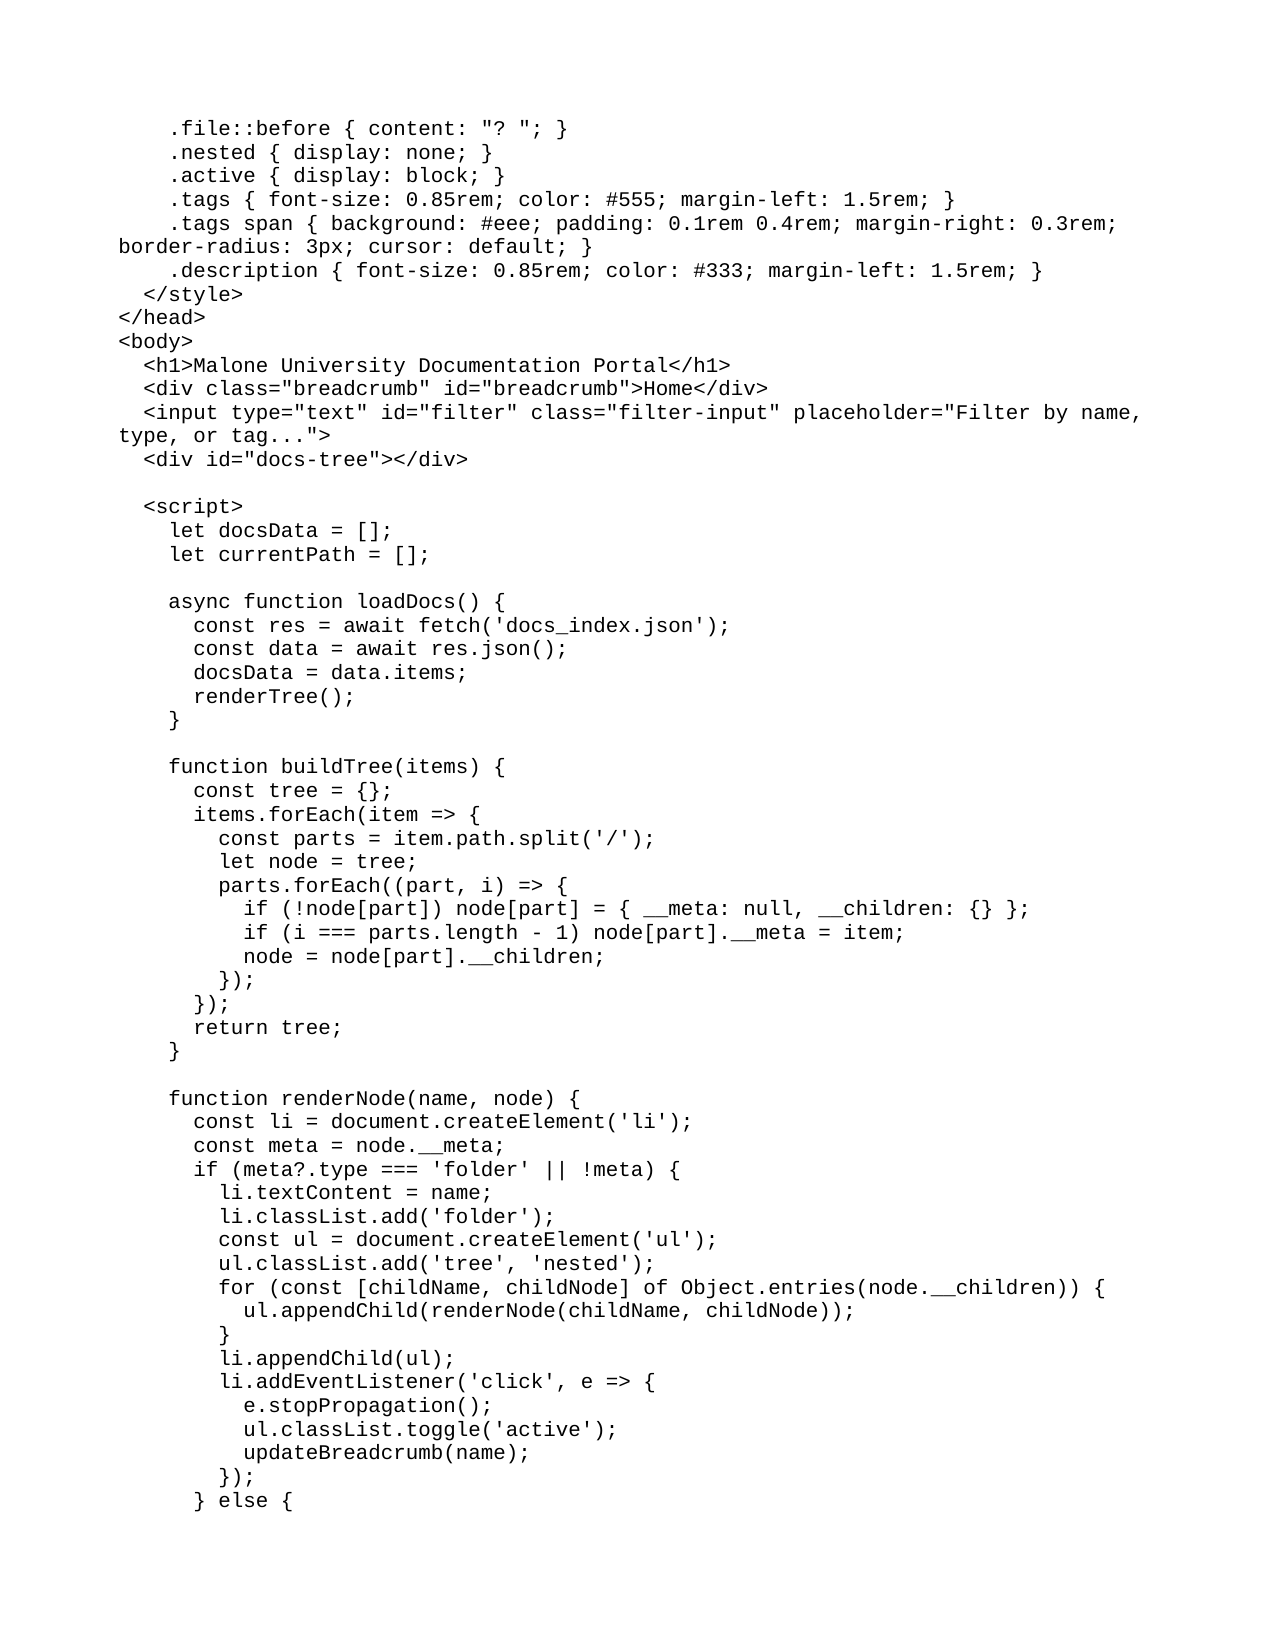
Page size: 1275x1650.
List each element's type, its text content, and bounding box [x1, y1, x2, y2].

text </style> [118, 284, 1157, 307]
text docsData = data.items; [118, 662, 1157, 686]
text li.textContent = name; [118, 1182, 1157, 1206]
text parts.forEach((part, i) => { [118, 875, 1157, 898]
text let node = tree; [118, 851, 1157, 875]
text <div class="breadcrumb" id="breadcrumb">Home</div> [118, 378, 1157, 402]
text renderTree(); [118, 686, 1157, 709]
text .file::before { content: "? "; } [118, 118, 1157, 142]
text ul.classList.add('tree', 'nested'); [118, 1253, 1157, 1277]
text updateBreadcrumb(name); [118, 1442, 1157, 1466]
text const parts = item.path.split('/'); [118, 827, 1157, 851]
text <body> [118, 331, 1157, 354]
text li.addEventListener('click', e => { [118, 1371, 1157, 1395]
text .tags span { background: #eee; padding: 0.1rem 0.4rem; margin-right: 0.3rem; border-radius: 3px; cursor: default; } [118, 213, 1157, 260]
text } [118, 1324, 1157, 1348]
text ul.appendChild(renderNode(childName, childNode)); [118, 1300, 1157, 1324]
text e.stopPropagation(); [118, 1395, 1157, 1419]
text const tree = {}; [118, 780, 1157, 804]
text .nested { display: none; } [118, 142, 1157, 165]
text li.appendChild(ul); [118, 1348, 1157, 1371]
text const data = await res.json(); [118, 638, 1157, 662]
text for (const [childName, childNode] of Object.entries(node.__children)) { [118, 1277, 1157, 1300]
text .active { display: block; } [118, 165, 1157, 189]
text async function loadDocs() { [118, 591, 1157, 615]
text let currentPath = []; [118, 544, 1157, 567]
text <h1>Malone University Documentation Portal</h1> [118, 354, 1157, 378]
text <script> [118, 496, 1157, 520]
text let docsData = []; [118, 520, 1157, 544]
text if (!node[part]) node[part] = { __meta: null, __children: {} }; [118, 898, 1157, 922]
text const meta = node.__meta; [118, 1135, 1157, 1158]
text const res = await fetch('docs_index.json'); [118, 615, 1157, 638]
text <input type="text" id="filter" class="filter-input" placeholder="Filter by name, type, or tag..."> [118, 402, 1157, 449]
text }); [118, 969, 1157, 993]
text const li = document.createElement('li'); [118, 1111, 1157, 1135]
text } else { [118, 1489, 1157, 1513]
text items.forEach(item => { [118, 804, 1157, 827]
text }); [118, 1466, 1157, 1489]
text function renderNode(name, node) { [118, 1088, 1157, 1111]
text } [118, 1040, 1157, 1064]
text }); [118, 993, 1157, 1017]
text ul.classList.toggle('active'); [118, 1419, 1157, 1442]
text return tree; [118, 1017, 1157, 1040]
text node = node[part].__children; [118, 946, 1157, 969]
text </head> [118, 307, 1157, 331]
text } [118, 709, 1157, 733]
text .description { font-size: 0.85rem; color: #333; margin-left: 1.5rem; } [118, 260, 1157, 284]
text const ul = document.createElement('ul'); [118, 1229, 1157, 1253]
text if (i === parts.length - 1) node[part].__meta = item; [118, 922, 1157, 946]
text function buildTree(items) { [118, 757, 1157, 780]
text <div id="docs-tree"></div> [118, 449, 1157, 473]
text li.classList.add('folder'); [118, 1206, 1157, 1229]
text .tags { font-size: 0.85rem; color: #555; margin-left: 1.5rem; } [118, 189, 1157, 213]
text if (meta?.type === 'folder' || !meta) { [118, 1158, 1157, 1182]
